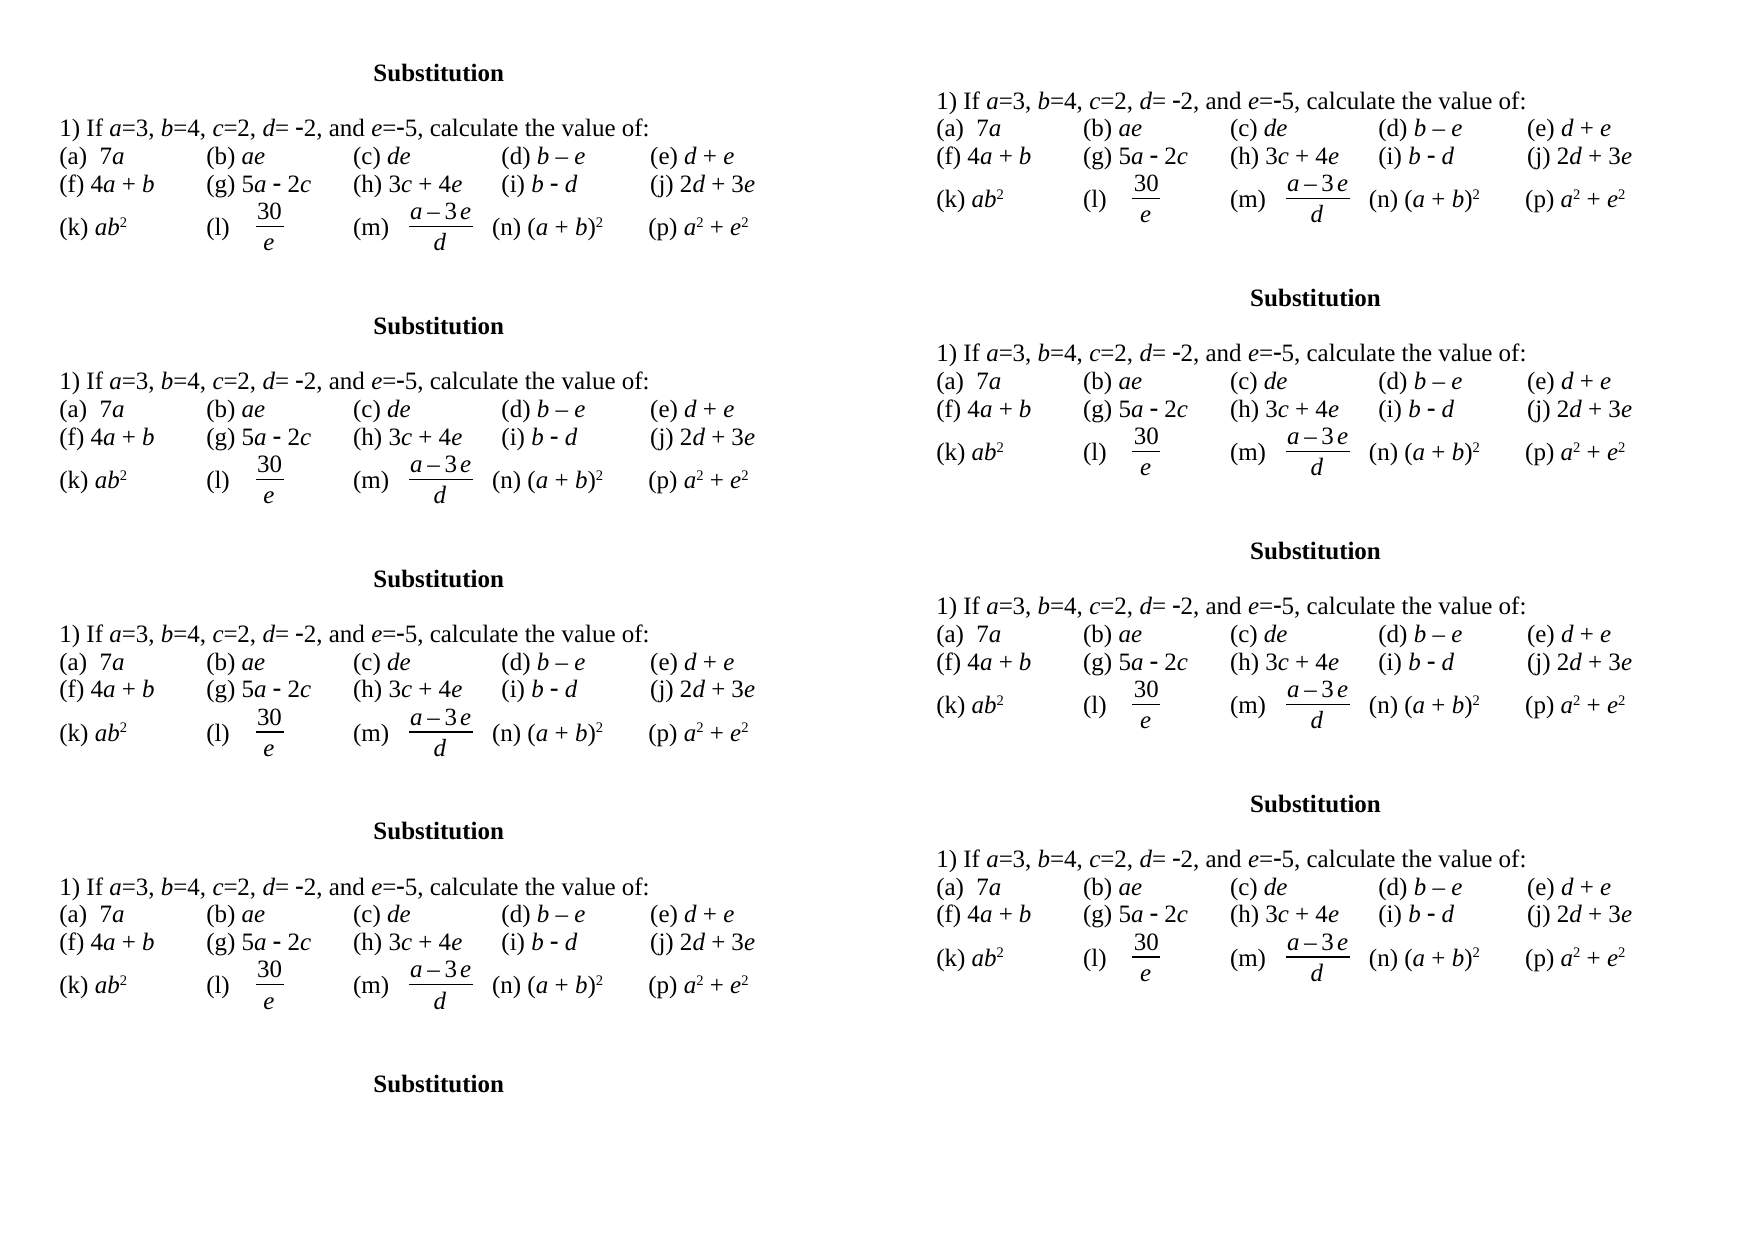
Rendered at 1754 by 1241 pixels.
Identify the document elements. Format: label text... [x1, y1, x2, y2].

text (a) 7a (b) ae (c) de (d) b – e (e) d + e [59, 648, 818, 676]
text (f) 4a + b (g) 5a - 2c (h) 3c + 4e (i) b - d (j) 2d + 3e [59, 170, 818, 198]
text (a) 7a (b) ae (c) de (d) b – e (e) d + e [59, 901, 818, 928]
text (a) 7a (b) ae (c) de (d) b – e (e) d + e [59, 142, 818, 170]
text (k) ab2 (l) (m)(n) (a + b)2 (p) a2 + e2 [59, 450, 818, 509]
text (f) 4a + b (g) 5a - 2c (h) 3c + 4e (i) b - d (j) 2d + 3e [59, 676, 818, 703]
text (a) 7a (b) ae (c) de (d) b – e (e) d + e [936, 114, 1695, 142]
text Substitution [936, 790, 1695, 817]
text 1) If a=3, b=4, c=2, d= -2, and e=-5, calculate the value of: [59, 873, 818, 901]
text (f) 4a + b (g) 5a - 2c (h) 3c + 4e (i) b - d (j) 2d + 3e [59, 423, 818, 450]
text (k) ab2 (l) (m)(n) (a + b)2 (p) a2 + e2 [59, 198, 818, 256]
text (k) ab2 (l) (m)(n) (a + b)2 (p) a2 + e2 [936, 676, 1695, 734]
text (a) 7a (b) ae (c) de (d) b – e (e) d + e [936, 620, 1695, 648]
text (a) 7a (b) ae (c) de (d) b – e (e) d + e [936, 873, 1695, 901]
text Substitution [59, 1070, 818, 1098]
text (k) ab2 (l) (m)(n) (a + b)2 (p) a2 + e2 [59, 956, 818, 1015]
text (k) ab2 (l) (m)(n) (a + b)2 (p) a2 + e2 [936, 170, 1695, 229]
text Substitution [59, 59, 818, 87]
text (k) ab2 (l) (m)(n) (a + b)2 (p) a2 + e2 [59, 703, 818, 762]
text (k) ab2 (l) (m)(n) (a + b)2 (p) a2 + e2 [936, 423, 1695, 482]
text (f) 4a + b (g) 5a - 2c (h) 3c + 4e (i) b - d (j) 2d + 3e [59, 928, 818, 956]
text 1) If a=3, b=4, c=2, d= -2, and e=-5, calculate the value of: [936, 87, 1695, 114]
text 1) If a=3, b=4, c=2, d= -2, and e=-5, calculate the value of: [936, 845, 1695, 873]
text (f) 4a + b (g) 5a - 2c (h) 3c + 4e (i) b - d (j) 2d + 3e [936, 395, 1695, 423]
text 1) If a=3, b=4, c=2, d= -2, and e=-5, calculate the value of: [59, 114, 818, 142]
text (a) 7a (b) ae (c) de (d) b – e (e) d + e [59, 395, 818, 423]
text Substitution [936, 284, 1695, 312]
text (k) ab2 (l) (m)(n) (a + b)2 (p) a2 + e2 [936, 928, 1695, 987]
text (f) 4a + b (g) 5a - 2c (h) 3c + 4e (i) b - d (j) 2d + 3e [936, 901, 1695, 928]
text 1) If a=3, b=4, c=2, d= -2, and e=-5, calculate the value of: [59, 620, 818, 648]
text Substitution [59, 565, 818, 592]
text (f) 4a + b (g) 5a - 2c (h) 3c + 4e (i) b - d (j) 2d + 3e [936, 142, 1695, 170]
text Substitution [59, 817, 818, 845]
text Substitution [936, 537, 1695, 565]
text 1) If a=3, b=4, c=2, d= -2, and e=-5, calculate the value of: [936, 592, 1695, 620]
text (f) 4a + b (g) 5a - 2c (h) 3c + 4e (i) b - d (j) 2d + 3e [936, 648, 1695, 676]
text Substitution [59, 312, 818, 339]
text (a) 7a (b) ae (c) de (d) b – e (e) d + e [936, 367, 1695, 395]
text 1) If a=3, b=4, c=2, d= -2, and e=-5, calculate the value of: [936, 339, 1695, 367]
text 1) If a=3, b=4, c=2, d= -2, and e=-5, calculate the value of: [59, 367, 818, 395]
